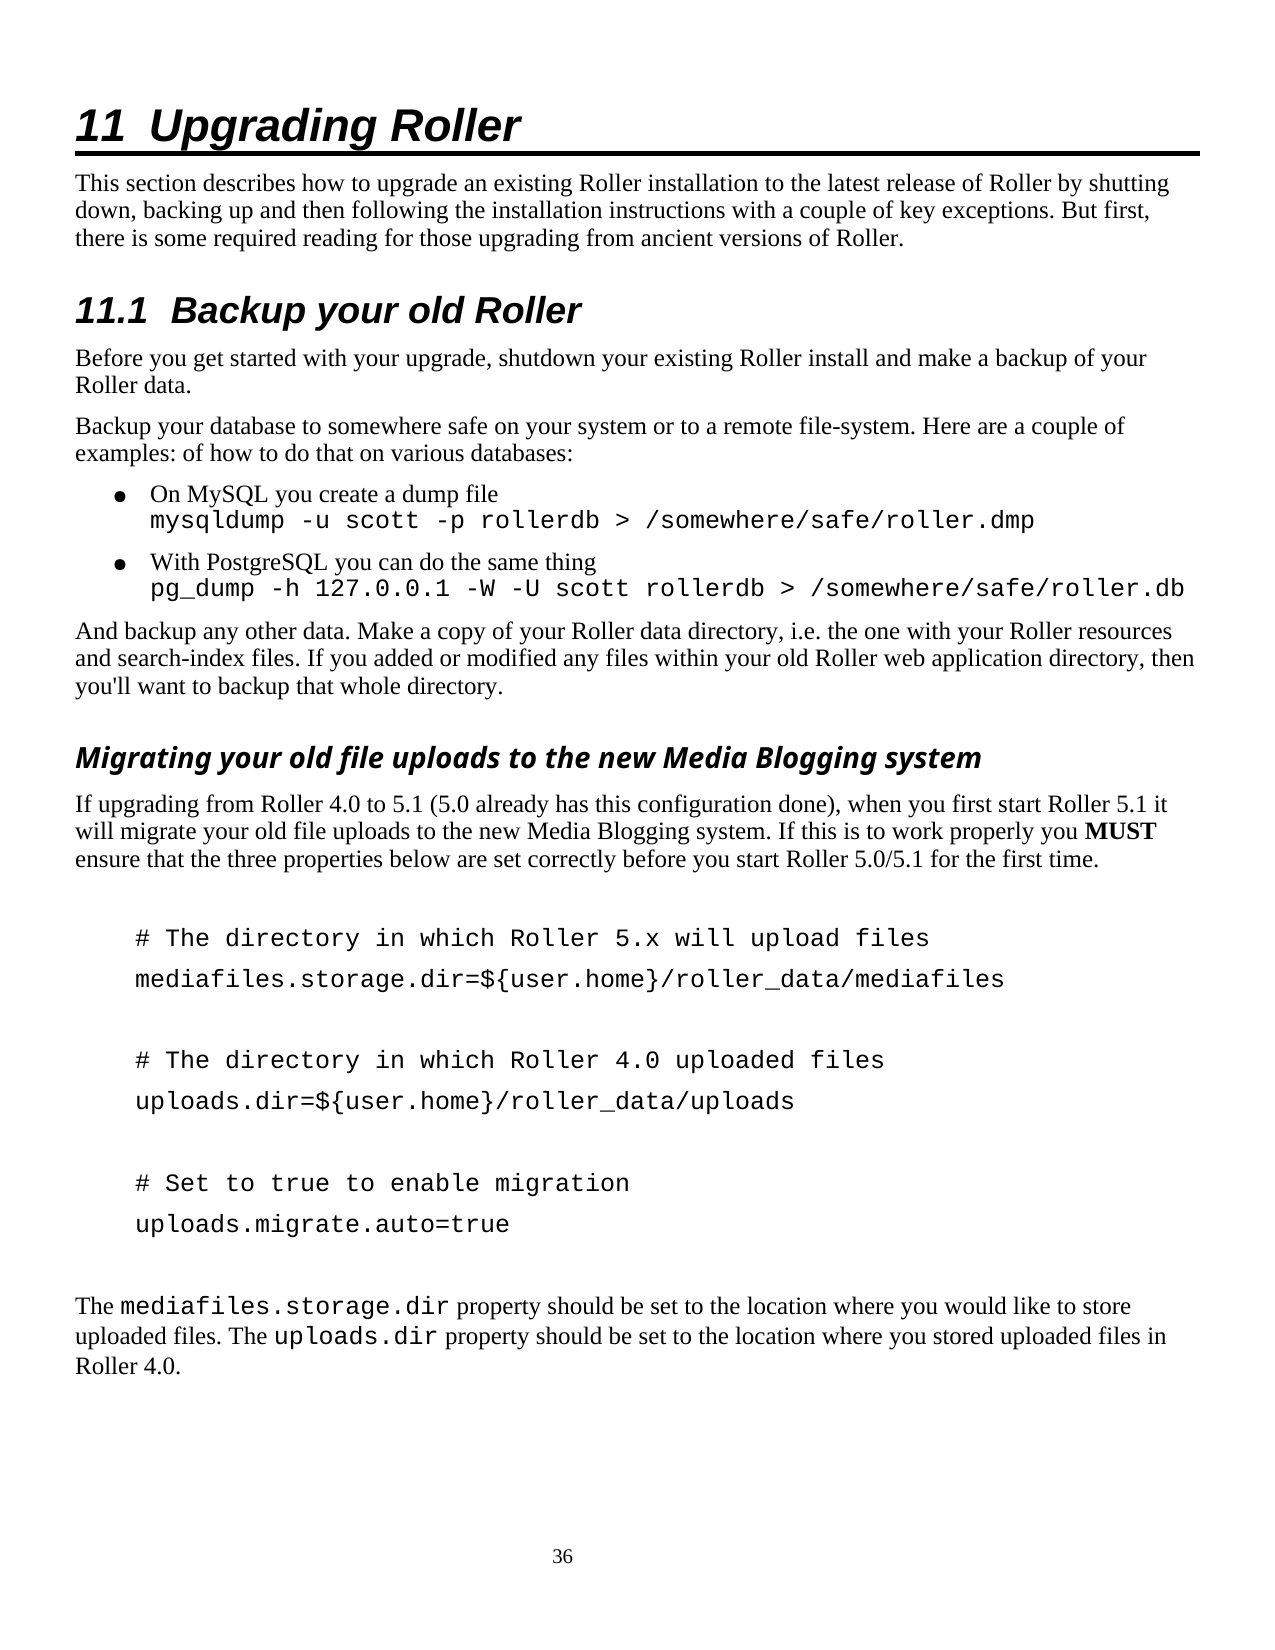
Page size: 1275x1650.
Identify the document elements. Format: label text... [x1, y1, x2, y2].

subtitle Migrating your old file uploads to the new Media Blogging system [75, 737, 1200, 777]
text And backup any other data. Make a copy of your Roller data directory, i.e. the one with your Roller resources and search-index files. If you added or modified any files within your old Roller web application directory, then you'll want to backup that whole directory. [75, 617, 1200, 700]
text Before you get started with your upgrade, shutdown your existing Roller install and make a backup of your Roller data. [75, 344, 1200, 399]
text # The directory in which Roller 5.x will upload files [75, 926, 1200, 954]
list On MySQL you create a dump file mysqldump -u scott -p rollerdb > /somewhere/safe/roller.dmp [112, 480, 1200, 536]
text This section describes how to upgrade an existing Roller installation to the latest release of Roller by shutting down, backing up and then following the installation instructions with a couple of key exceptions. But first, there is some required reading for those upgrading from ancient versions of Roller. [75, 169, 1200, 252]
text Backup your database to somewhere safe on your system or to a remote file-system. Here are a couple of examples: of how to do that on various databases: [75, 412, 1200, 467]
text If upgrading from Roller 4.0 to 5.1 (5.0 already has this configuration done), when you first start Roller 5.1 it will migrate your old file uploads to the new Media Blogging system. If this is to work properly you MUST ensure that the three properties below are set correctly before you start Roller 5.0/5.1 for the first time. [75, 790, 1200, 873]
text The mediafiles.storage.dir property should be set to the location where you would like to store uploaded files. The uploads.dir property should be set to the location where you stored uploaded files in Roller 4.0. [75, 1292, 1200, 1380]
list With PostgreSQL you can do the same thing pg_dump -h 127.0.0.1 -W -U scott rollerdb > /somewhere/safe/roller.db [112, 548, 1200, 604]
text uploads.migrate.auto=true [75, 1211, 1200, 1240]
subtitle Upgrading Roller [75, 100, 1200, 151]
text uploads.dir=${user.home}/roller_data/uploads [75, 1089, 1200, 1117]
text mediafiles.storage.dir=${user.home}/roller_data/mediafiles [75, 966, 1200, 995]
subtitle Backup your old Roller [75, 289, 1200, 331]
text # The directory in which Roller 4.0 uploaded files [75, 1048, 1200, 1076]
text # Set to true to enable migration [75, 1171, 1200, 1199]
